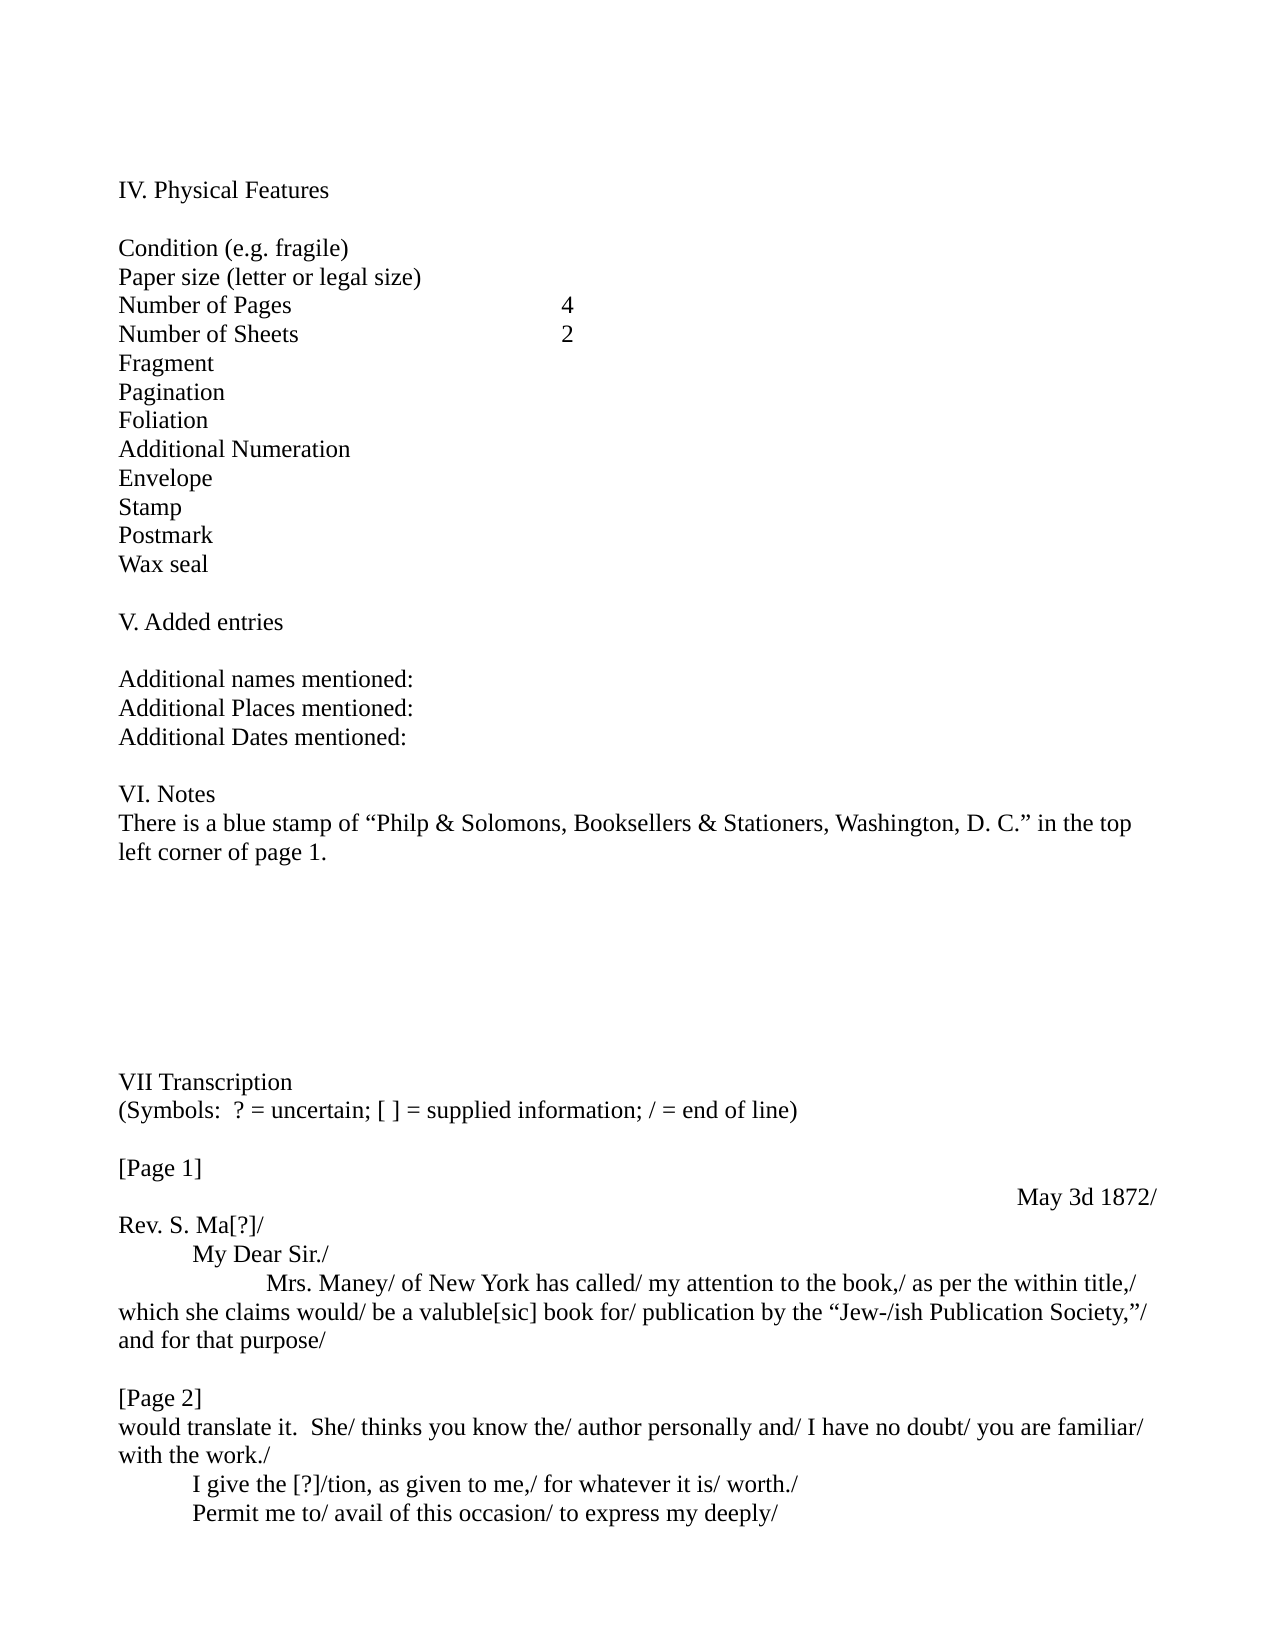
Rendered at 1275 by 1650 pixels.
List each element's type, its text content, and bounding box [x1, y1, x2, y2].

text Paper size (letter or legal size) [118, 262, 1157, 291]
text Additional Places mentioned: [118, 693, 1157, 722]
text [Page 1] [118, 1153, 1157, 1182]
text VI. Notes [118, 779, 1157, 808]
text Additional Numeration [118, 434, 1157, 463]
text Additional names mentioned: [118, 664, 1157, 693]
text Envelope [118, 463, 1157, 492]
text Number of Sheets 2 [118, 319, 1157, 348]
text Mrs. Maney/ of New York has called/ my attention to the book,/ as per the within title,/ which she claims would/ be a valuble[sic] book for/ publication by the “Jew-/ish Publication Society,”/ and for that purpose/ [118, 1268, 1157, 1354]
text Additional Dates mentioned: [118, 722, 1157, 751]
text Postma rk [118, 521, 1157, 549]
text [Page 2] [118, 1383, 1157, 1412]
text I give the [?]/tion, as given to me,/ for whatever it is/ worth./ [118, 1469, 1157, 1498]
text Fragment [118, 348, 1157, 377]
text Wax seal [118, 549, 1157, 578]
text There is a blue stamp of “Philp & Solomons, Booksellers & Stationers, Washington, D. C.” in the top left corner of page 1. [118, 808, 1157, 866]
text Stamp [118, 492, 1157, 521]
text Pagination [118, 377, 1157, 406]
text would translate it. She/ thinks you know the/ author personally and/ I have no doubt/ you are familiar/ with the work./ [118, 1412, 1157, 1469]
text (Symbols: ? = uncertain; [ ] = supplied information; / = end of line) [118, 1096, 1157, 1124]
text Rev. S. Ma[?]/ [118, 1211, 1157, 1239]
text May 3d 1872/ [118, 1182, 1157, 1211]
text Foliation [118, 406, 1157, 434]
text VII Transcription [118, 1067, 1157, 1096]
text Condition (e.g. fragile) [118, 233, 1157, 262]
text IV. Physical Features [118, 176, 1157, 204]
text Number of Pages 4 [118, 291, 1157, 319]
text V. Added entries [118, 607, 1157, 636]
text My Dear Sir./ [118, 1239, 1157, 1268]
text Permit me to/ avail of this occasion/ to express my deeply/ [118, 1498, 1157, 1527]
